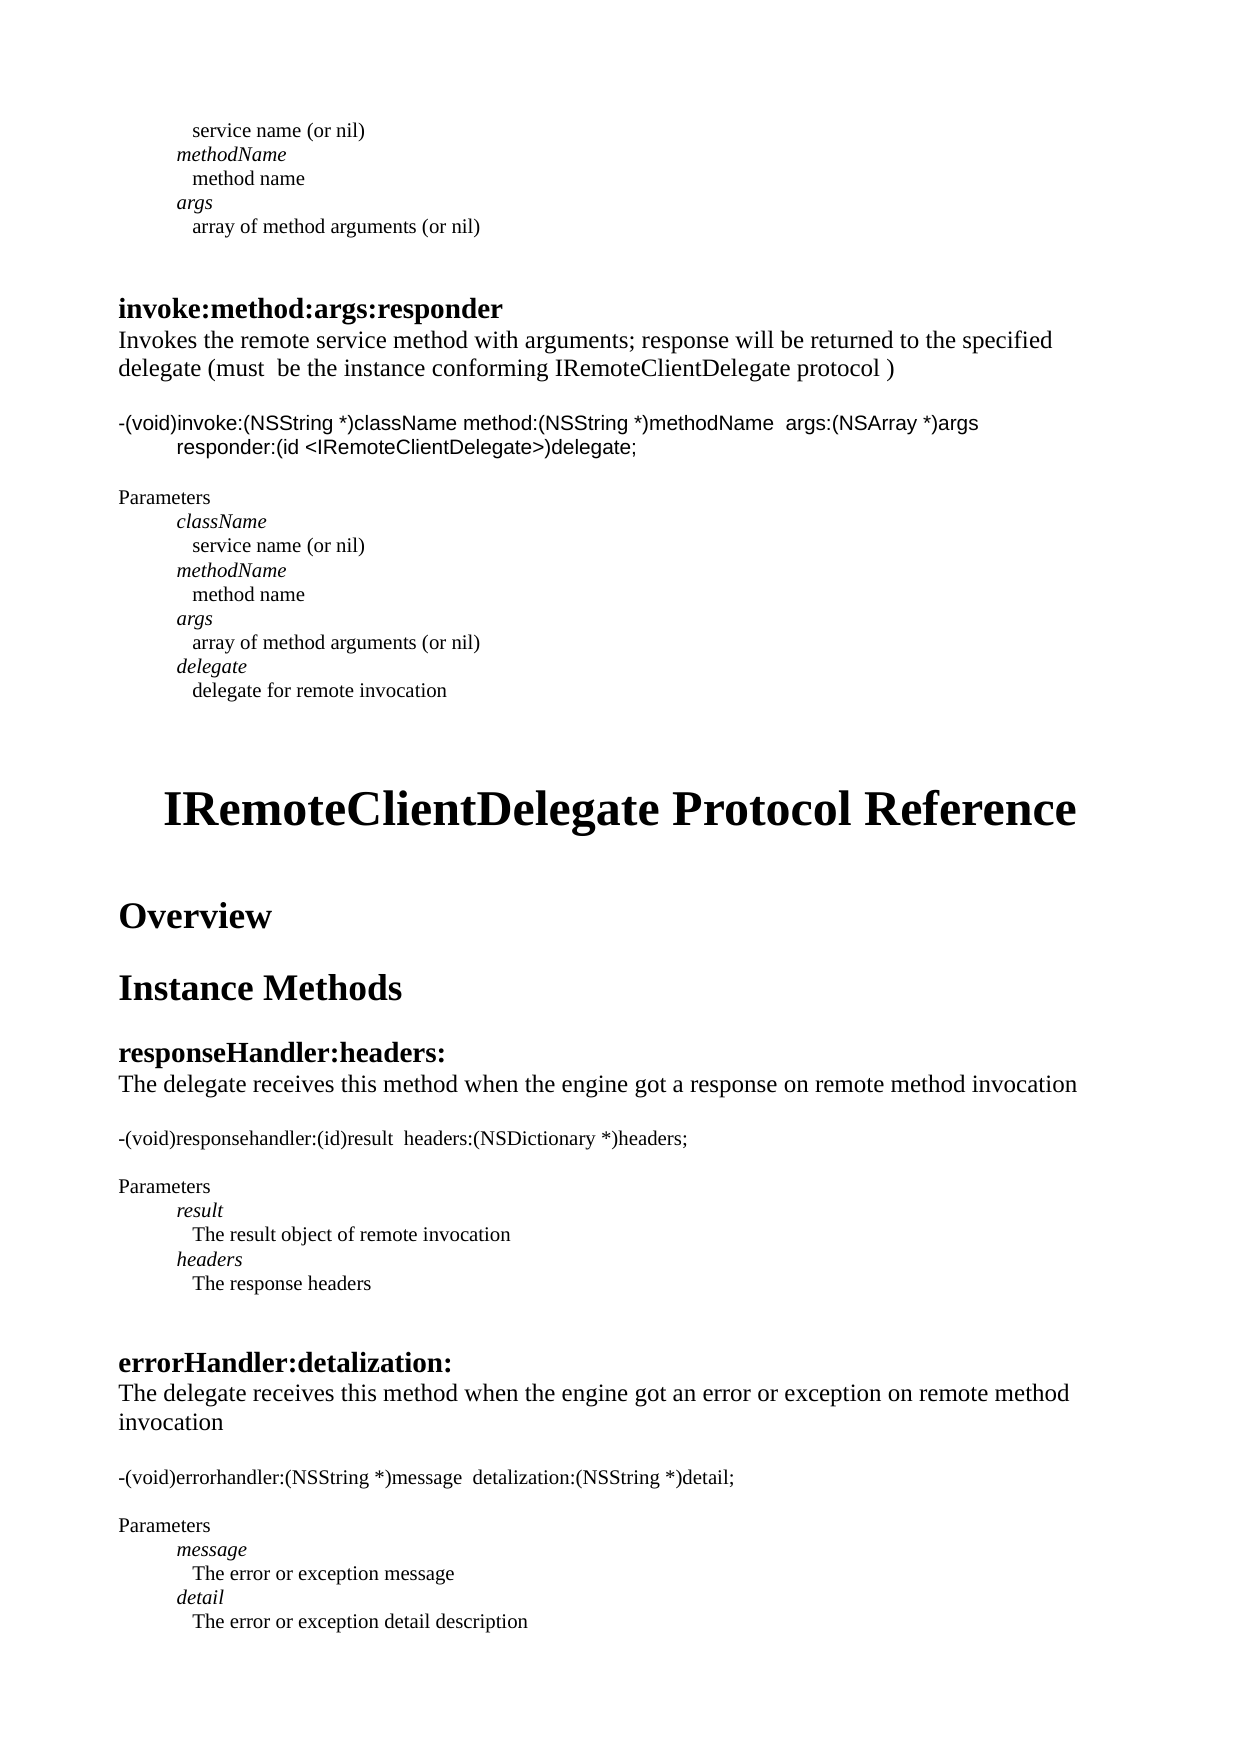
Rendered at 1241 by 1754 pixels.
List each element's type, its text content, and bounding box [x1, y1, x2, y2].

text methodName [118, 557, 1122, 582]
text message [118, 1537, 1122, 1561]
text service name (or nil) [118, 118, 1122, 142]
text The result object of remote invocation [118, 1222, 1122, 1246]
text -(void)errorhandler:(NSString *)message detalization:(NSString *)detail; [118, 1465, 1122, 1489]
text delegate for remote invocation [118, 678, 1122, 702]
text Instance Methods [118, 966, 1122, 1009]
text Parameters [118, 485, 1122, 509]
text invoke:method:args:responder [118, 291, 1122, 325]
text result [118, 1198, 1122, 1222]
text service name (or nil) [118, 533, 1122, 557]
text className [118, 509, 1122, 533]
text methodName [118, 142, 1122, 166]
text -(void)invoke:(NSString *)className method:(NSString *)methodName args:(NSArray *)args [118, 411, 1122, 435]
text Parameters [118, 1174, 1122, 1198]
text array of method arguments (or nil) [118, 214, 1122, 238]
text The delegate receives this method when the engine got a response on remote method invocation [118, 1069, 1122, 1097]
text -(void)responsehandler:(id)result headers:(NSDictionary *)headers; [118, 1126, 1122, 1150]
text errorHandler:detalization: [118, 1345, 1122, 1378]
text array of method arguments (or nil) [118, 630, 1122, 654]
text method name [118, 166, 1122, 190]
text detail [118, 1585, 1122, 1609]
text args [118, 190, 1122, 214]
text The delegate receives this method when the engine got an error or exception on remote method invocation [118, 1378, 1122, 1436]
text IRemoteClientDelegate Protocol Reference [118, 779, 1122, 836]
text responder:(id <IRemoteClientDelegate>)delegate; [118, 435, 1122, 459]
text headers [118, 1246, 1122, 1271]
text Overview [118, 894, 1122, 937]
text method name [118, 582, 1122, 606]
text responseHandler:headers: [118, 1035, 1122, 1069]
text args [118, 606, 1122, 630]
text The error or exception message [118, 1561, 1122, 1585]
text The response headers [118, 1271, 1122, 1294]
text The error or exception detail description [118, 1609, 1122, 1633]
text Invokes the remote service method with arguments; response will be returned to the specified delegate (must be the instance conforming IRemoteClientDelegate protocol ) [118, 325, 1122, 382]
text delegate [118, 654, 1122, 678]
text Parameters [118, 1513, 1122, 1537]
